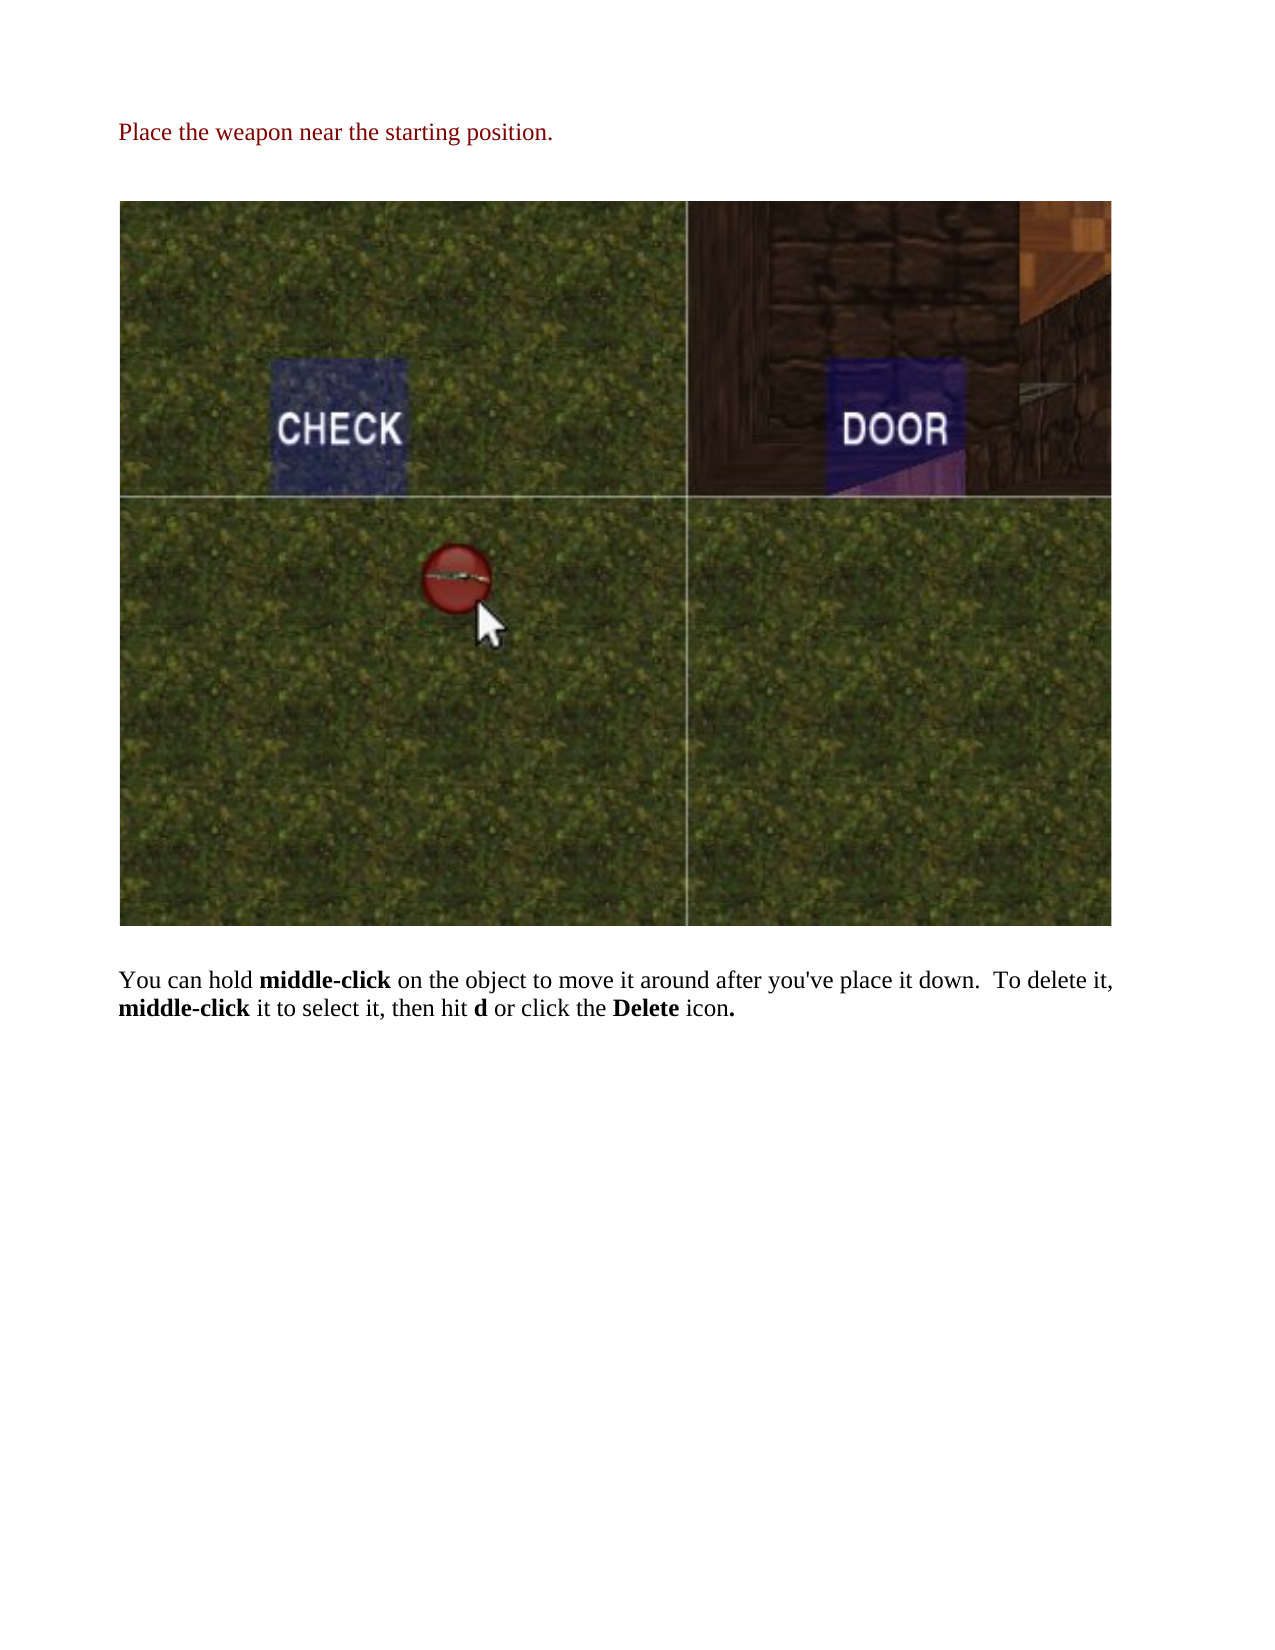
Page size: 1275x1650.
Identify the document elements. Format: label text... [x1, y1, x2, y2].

picture [119, 201, 1112, 926]
text You can hold middle-click on the object to move it around after you've place it down. To delete it, middle-click it to select it, then hit d or click the Delete icon. [118, 966, 1157, 1022]
text Place the weapon near the starting position. [118, 118, 1157, 146]
